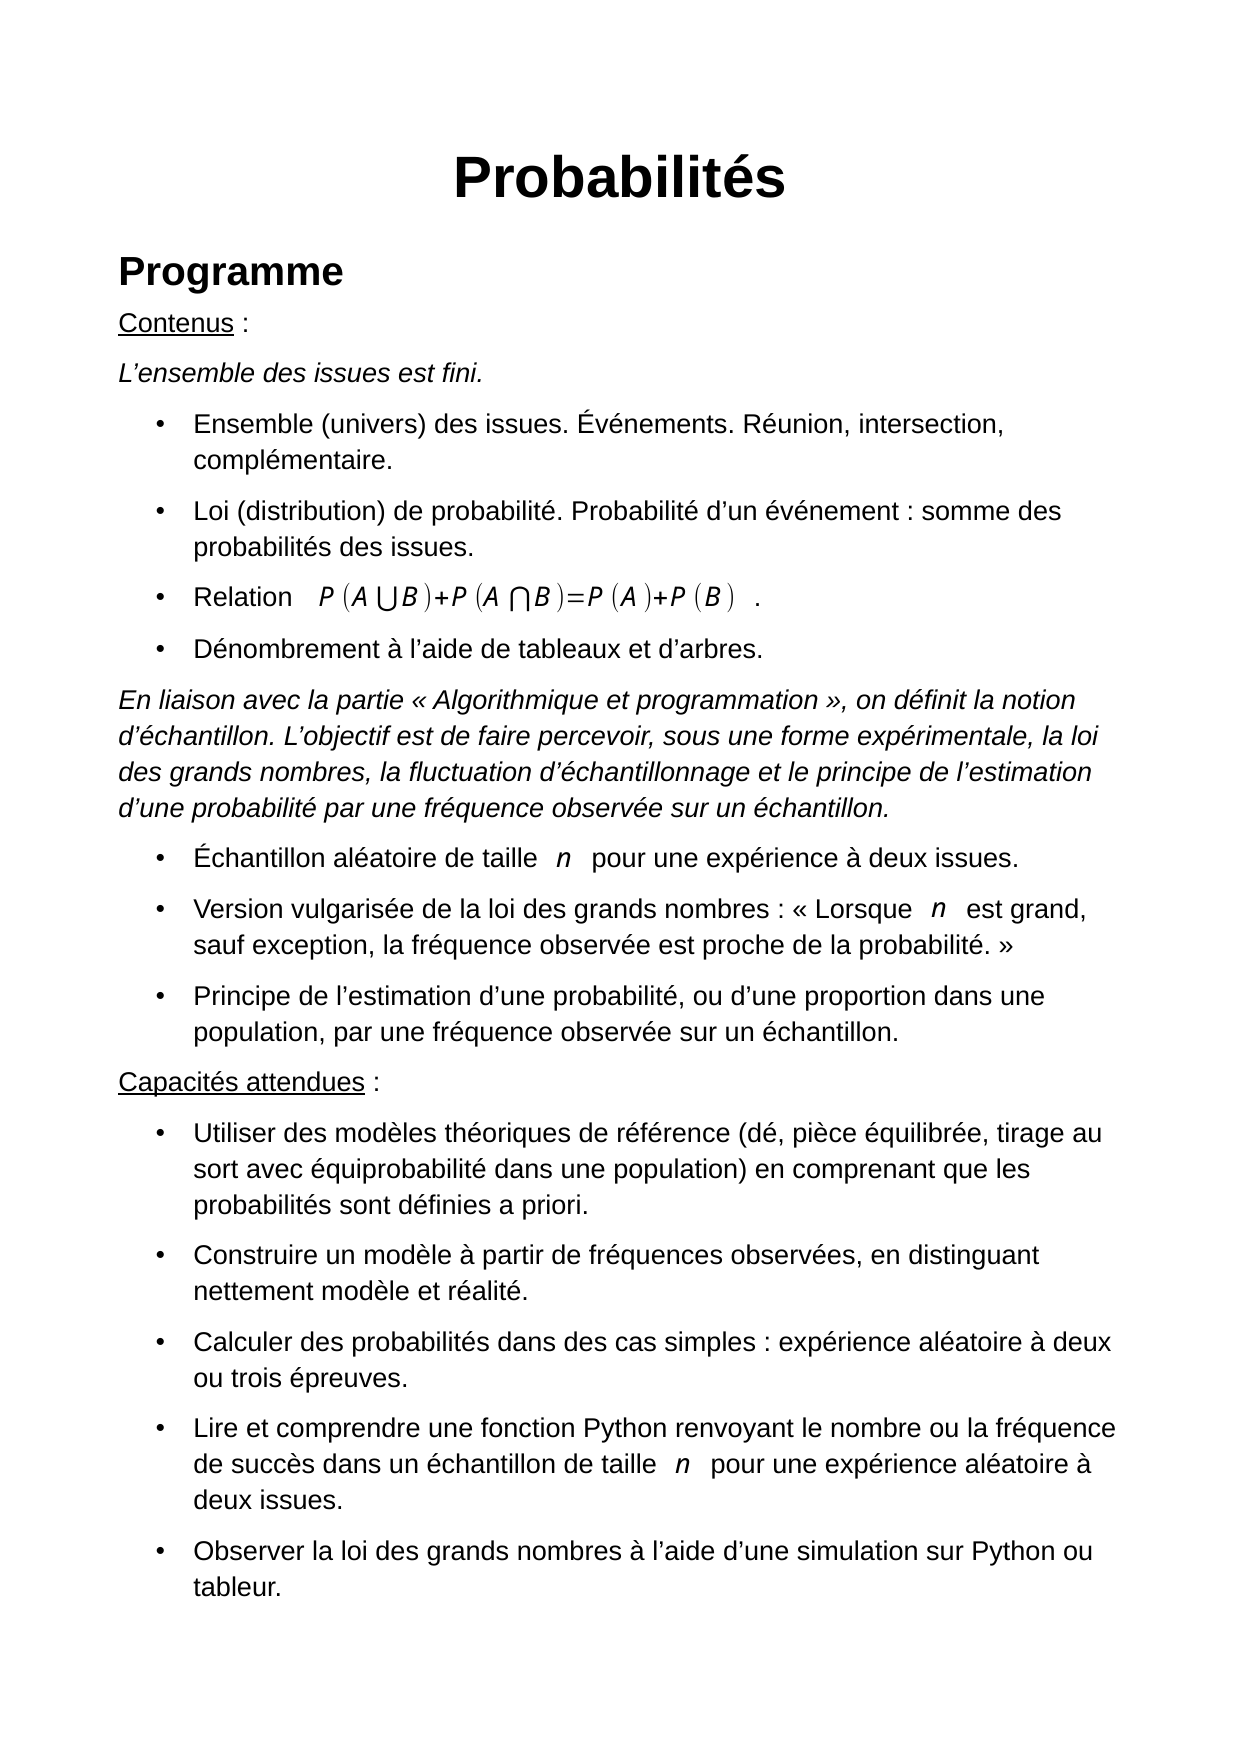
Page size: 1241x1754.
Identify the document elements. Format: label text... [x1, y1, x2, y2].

list Loi (distribution) de probabilité. Probabilité d’un événement : somme des probabilités des issues. [156, 494, 1122, 562]
list Lire et comprendre une fonction Python renvoyant le nombre ou la fréquence de succès dans un échantillon de taillepour une expérience aléatoire à deux issues. [156, 1412, 1122, 1516]
subtitle Programme [118, 248, 1122, 294]
title Probabilités [118, 143, 1122, 210]
list Principe de l’estimation d’une probabilité, ou d’une proportion dans une population, par une fréquence observée sur un échantillon. [156, 980, 1122, 1047]
list Calculer des probabilités dans des cas simples : expérience aléatoire à deux ou trois épreuves. [156, 1326, 1122, 1393]
list Échantillon aléatoire de taillepour une expérience à deux issues. [156, 842, 1122, 874]
text Contenus : [118, 307, 1122, 338]
text L’ensemble des issues est fini. [118, 357, 1122, 389]
text Capacités attendues : [118, 1066, 1122, 1097]
text En liaison avec la partie « Algorithmique et programmation », on définit la notion d’échantillon. L’objectif est de faire percevoir, sous une forme expérimentale, la loi des grands nombres, la fluctuation d’échantillonnage et le principe de l’estimation d’une probabilité par une fréquence observée sur un échantillon. [118, 684, 1122, 823]
list Relation . [156, 581, 1122, 614]
list Observer la loi des grands nombres à l’aide d’une simulation sur Python ou tableur. [156, 1535, 1122, 1602]
list Ensemble (univers) des issues. Événements. Réunion, intersection, complémentaire. [156, 408, 1122, 475]
list Dénombrement à l’aide de tableaux et d’arbres. [156, 633, 1122, 665]
list Version vulgarisée de la loi des grands nombres : « Lorsqueest grand, sauf exception, la fréquence observée est proche de la probabilité. » [156, 893, 1122, 960]
list Utiliser des modèles théoriques de référence (dé, pièce équilibrée, tirage au sort avec équiprobabilité dans une population) en comprenant que les probabilités sont définies a priori. [156, 1117, 1122, 1220]
list Construire un modèle à partir de fréquences observées, en distinguant nettement modèle et réalité. [156, 1239, 1122, 1307]
